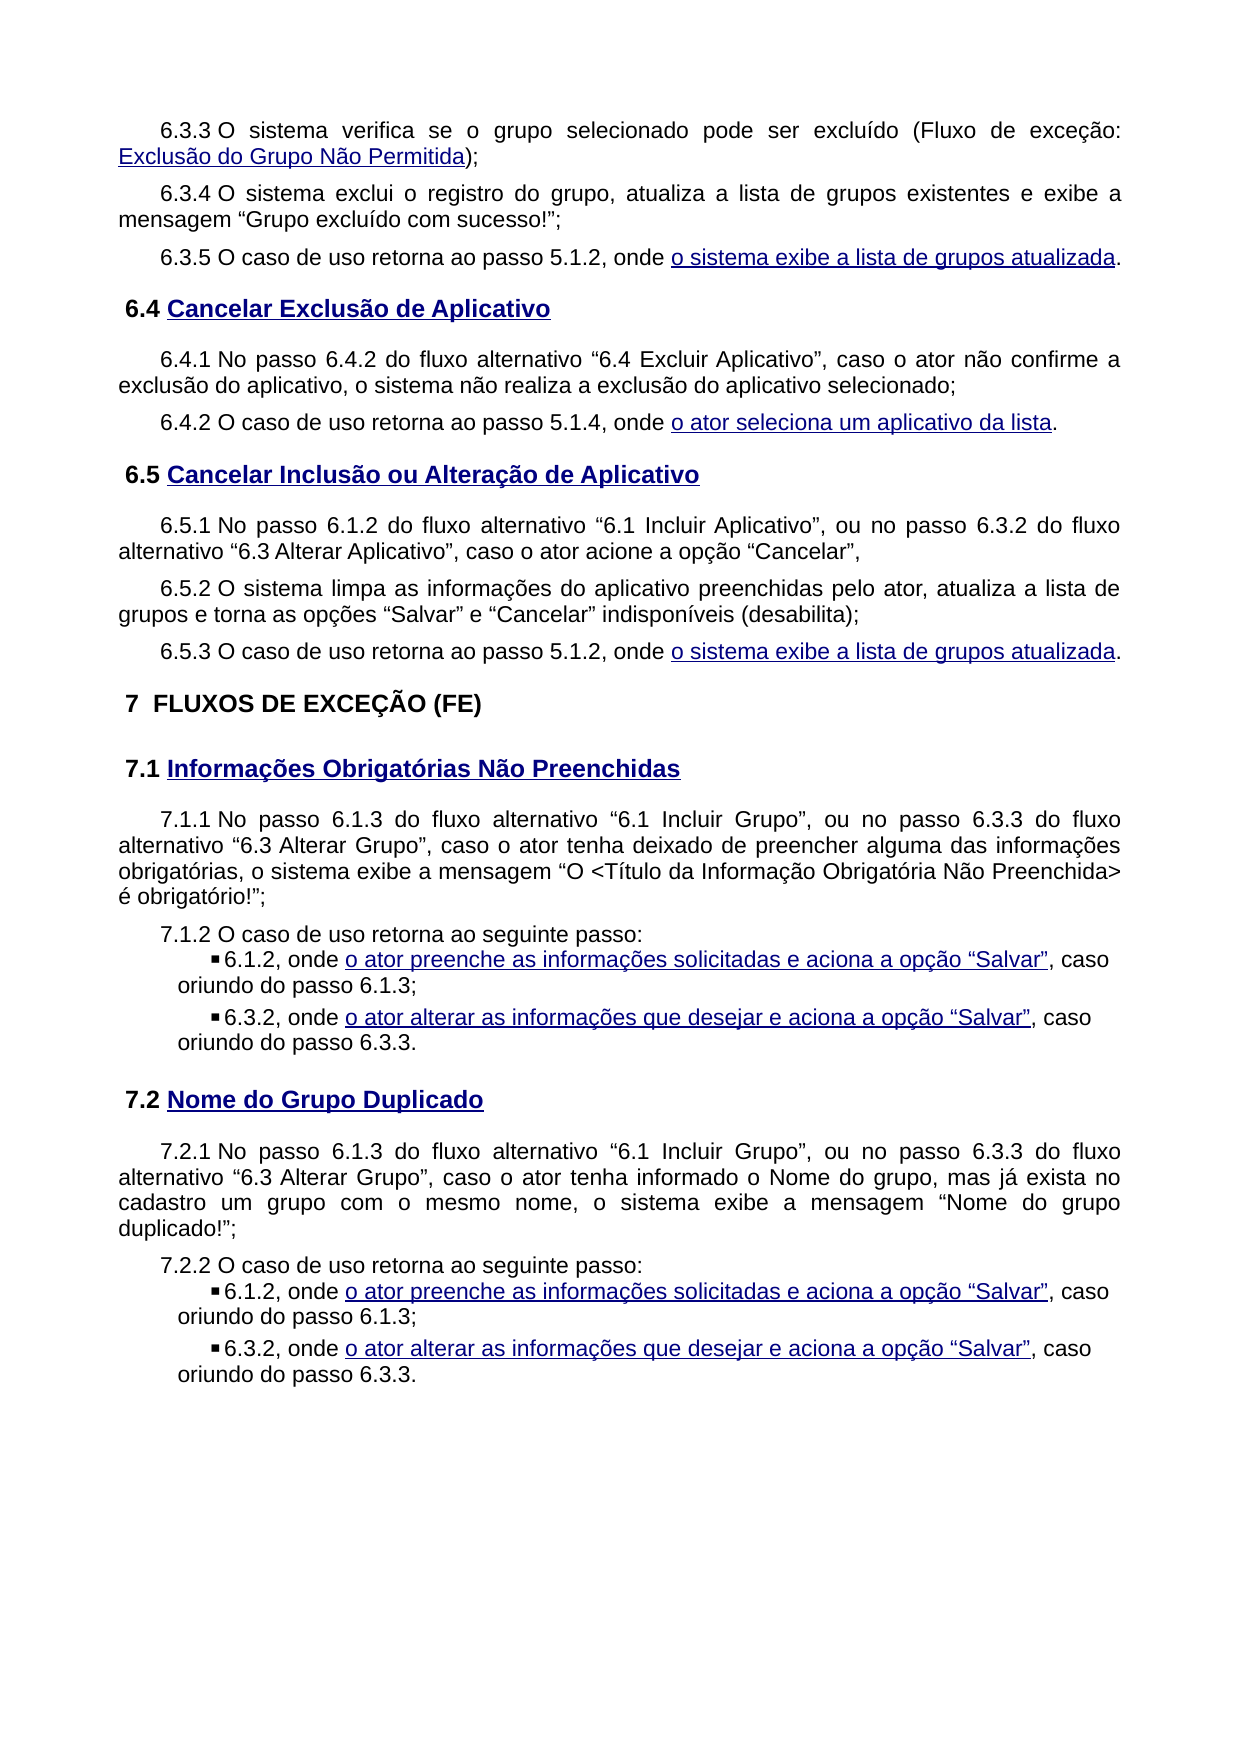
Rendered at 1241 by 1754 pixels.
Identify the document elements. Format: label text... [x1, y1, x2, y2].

subtitle O caso de uso retorna ao seguinte passo: [118, 1253, 1122, 1278]
list 6.3.2, onde o ator alterar as informações que desejar e aciona a opção “Salvar”, caso oriundo do passo 6.3.3. [177, 1336, 1122, 1387]
list 6.1.2, onde o ator preenche as informações solicitadas e aciona a opção “Salvar”, caso oriundo do passo 6.1.3; [177, 1278, 1122, 1330]
subtitle O caso de uso retorna ao seguinte passo: [118, 921, 1122, 947]
list 6.1.2, onde o ator preenche as informações solicitadas e aciona a opção “Salvar”, caso oriundo do passo 6.1.3; [177, 947, 1122, 998]
subtitle No passo 6.1.2 do fluxo alternativo “6.1 Incluir Aplicativo”, ou no passo 6.3.2 do fluxo alternativo “6.3 Alterar Aplicativo”, caso o ator acione a opção “Cancelar”, [118, 513, 1122, 564]
subtitle O caso de uso retorna ao passo 5.1.2, onde o sistema exibe a lista de grupos atualizada. [118, 244, 1122, 270]
subtitle O caso de uso retorna ao passo 5.1.2, onde o sistema exibe a lista de grupos atualizada. [118, 639, 1122, 664]
subtitle O caso de uso retorna ao passo 5.1.4, onde o ator seleciona um aplicativo da lista. [118, 410, 1122, 436]
subtitle No passo 6.1.3 do fluxo alternativo “6.1 Incluir Grupo”, ou no passo 6.3.3 do fluxo alternativo “6.3 Alterar Grupo”, caso o ator tenha deixado de preencher alguma das informações obrigatórias, o sistema exibe a mensagem “O <Título da Informação Obrigatória Não Preenchida> é obrigatório!”; [118, 807, 1122, 909]
subtitle O sistema limpa as informações do aplicativo preenchidas pelo ator, atualiza a lista de grupos e torna as opções “Salvar” e “Cancelar” indisponíveis (desabilita); [118, 576, 1122, 627]
subtitle No passo 6.1.3 do fluxo alternativo “6.1 Incluir Grupo”, ou no passo 6.3.3 do fluxo alternativo “6.3 Alterar Grupo”, caso o ator tenha informado o Nome do grupo, mas já exista no cadastro um grupo com o mesmo nome, o sistema exibe a mensagem “Nome do grupo duplicado!”; [118, 1138, 1122, 1241]
subtitle No passo 6.4.2 do fluxo alternativo “6.4 Excluir Aplicativo”, caso o ator não confirme a exclusão do aplicativo, o sistema não realiza a exclusão do aplicativo selecionado; [118, 347, 1122, 398]
list 6.3.2, onde o ator alterar as informações que desejar e aciona a opção “Salvar”, caso oriundo do passo 6.3.3. [177, 1004, 1122, 1055]
subtitle O sistema exclui o registro do grupo, atualiza a lista de grupos existentes e exibe a mensagem “Grupo excluído com sucesso!”; [118, 181, 1122, 232]
subtitle Cancelar Inclusão ou Alteração de Aplicativo [118, 461, 1122, 488]
subtitle Cancelar Exclusão de Aplicativo [118, 295, 1122, 323]
subtitle Informações Obrigatórias Não Preenchidas [118, 755, 1122, 783]
subtitle FLUXOS DE EXCEÇÃO (FE) [118, 689, 1122, 717]
subtitle Nome do Grupo Duplicado [118, 1086, 1122, 1114]
subtitle O sistema verifica se o grupo selecionado pode ser excluído (Fluxo de exceção: Exclusão do Grupo Não Permitida); [118, 118, 1122, 169]
